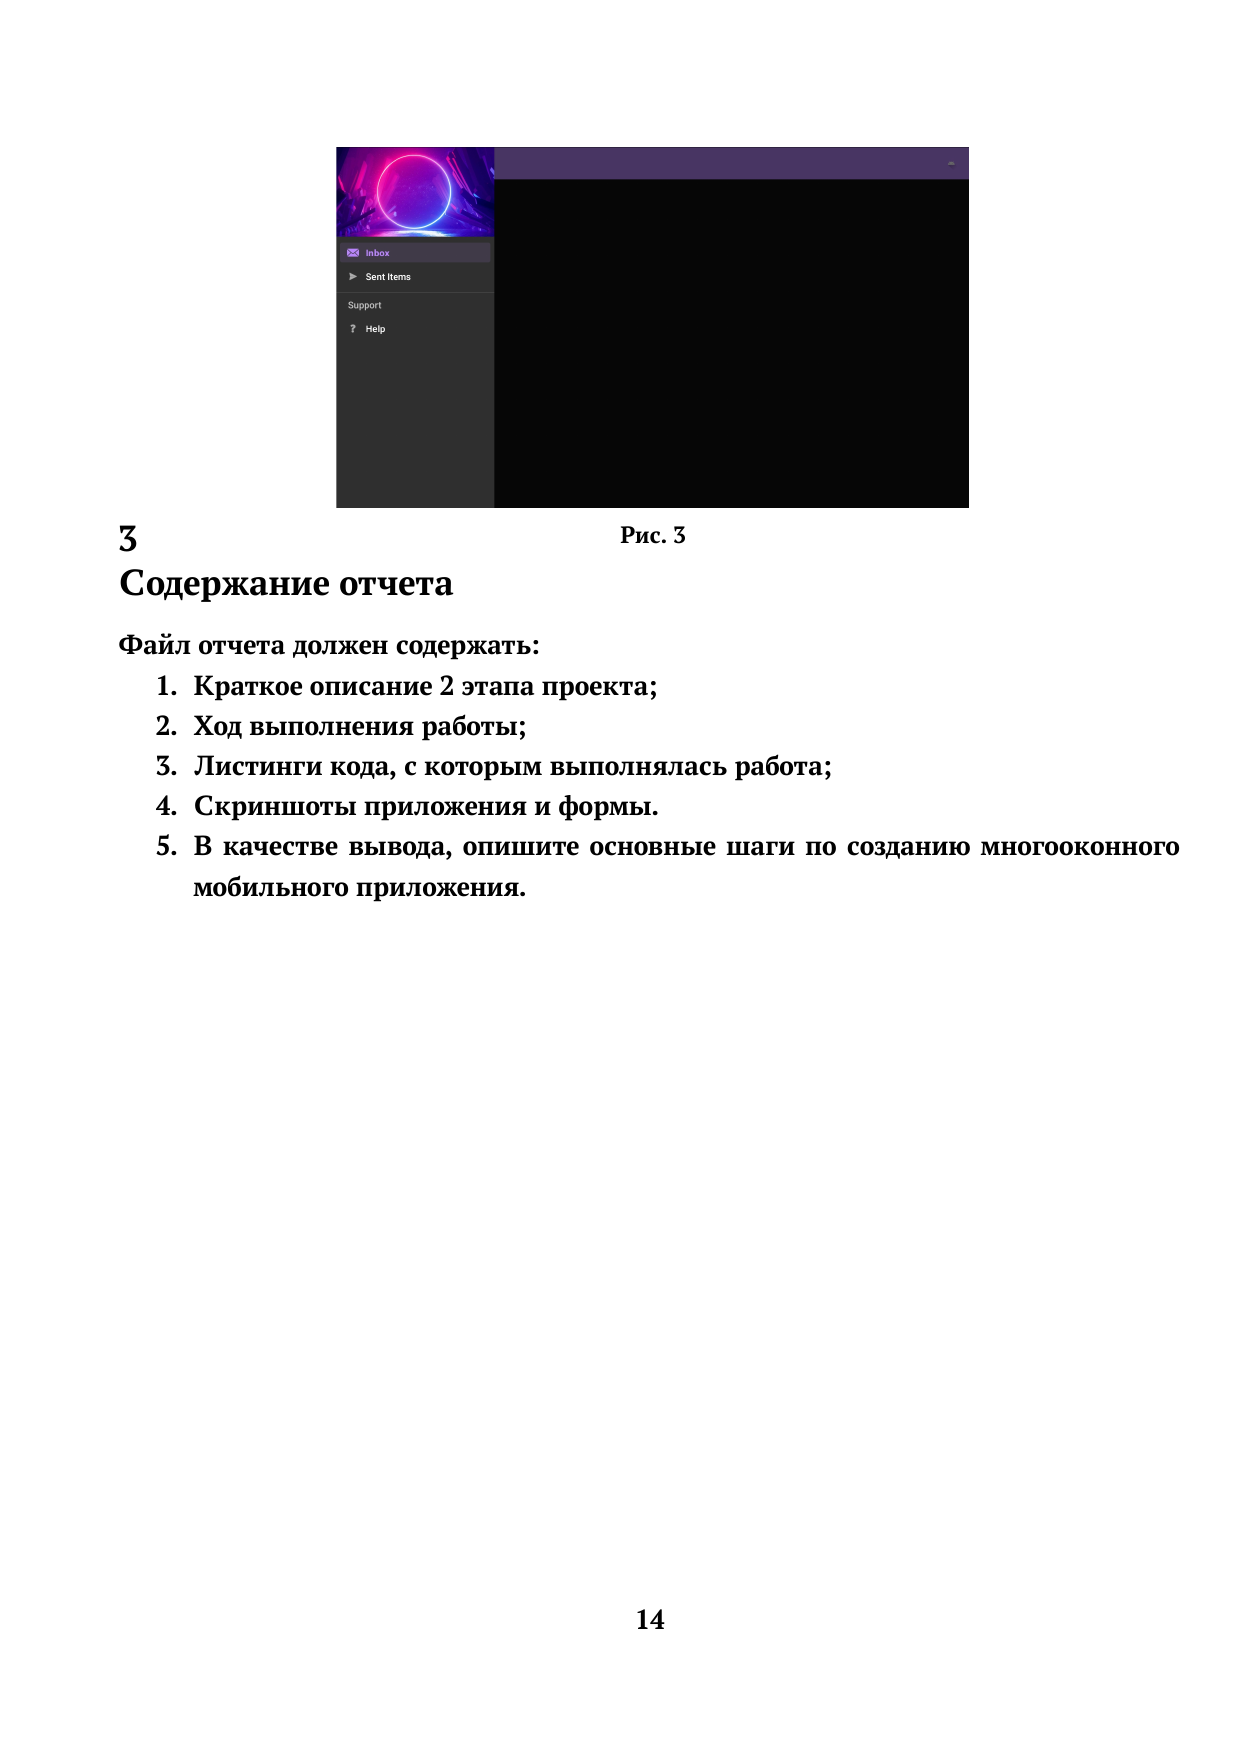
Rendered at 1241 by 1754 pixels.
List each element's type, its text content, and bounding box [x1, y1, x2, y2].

list Краткое описание 2 этапа проекта; [156, 668, 1181, 701]
list Скриншоты приложения и формы. [156, 788, 1181, 822]
list Ход выполнения работы; [156, 708, 1181, 741]
list Листинги кода, с которым выполнялась работа; [156, 748, 1181, 782]
list В качестве вывода, опишите основные шаги по созданию многооконного мобильного приложения. [156, 828, 1181, 902]
text Файл отчета должен содержать: [118, 627, 1181, 661]
subtitle 3 Содержание отчета [118, 515, 1181, 604]
text Рис. 3 [336, 508, 969, 549]
picture [336, 147, 969, 508]
